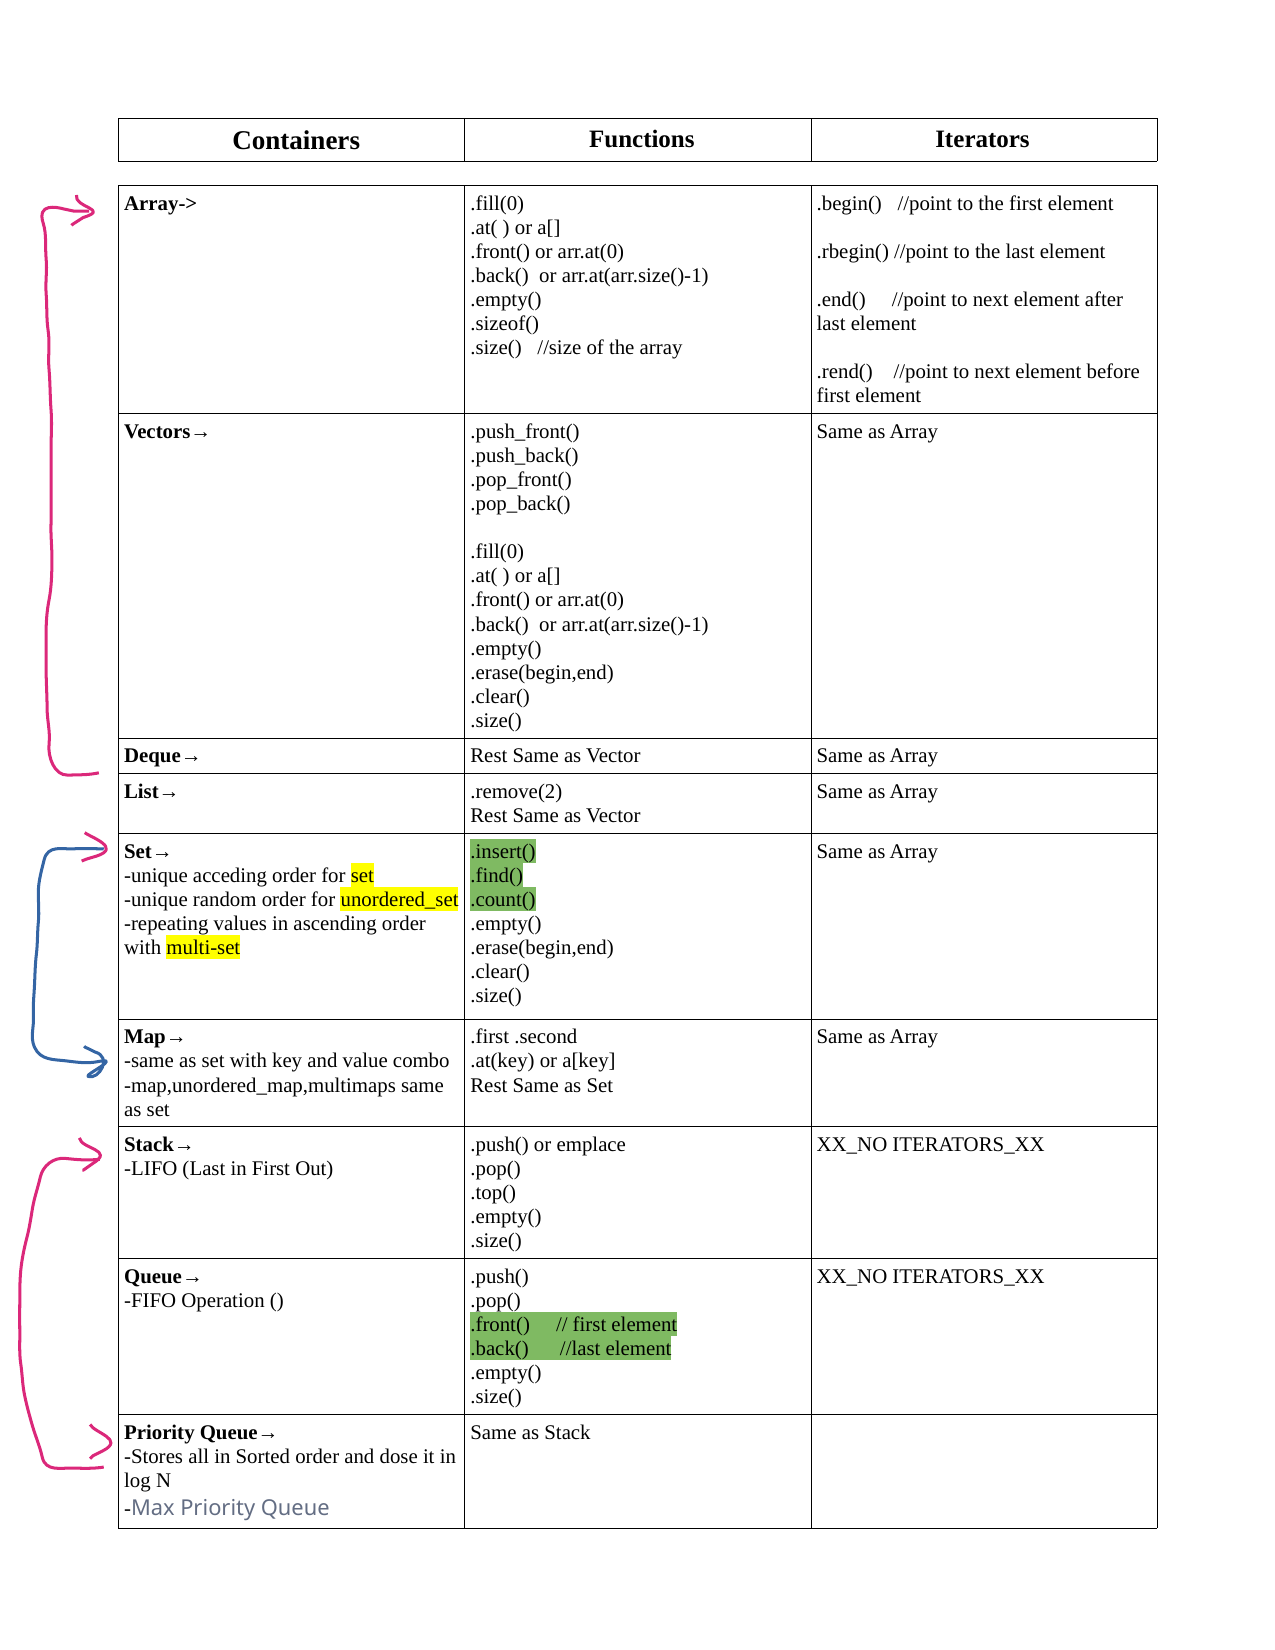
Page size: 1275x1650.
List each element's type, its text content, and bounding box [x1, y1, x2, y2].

table_cell Same as Array [812, 739, 1157, 773]
table_cell Same as Array [812, 774, 1157, 833]
table_cell .first .second .at(key) or a[key] Rest Same as Set [465, 1020, 811, 1126]
table_cell Same as Array [812, 834, 1157, 1018]
table_cell Queue→ -FIFO Operation () [119, 1259, 464, 1414]
table_header .fill(0) .at( ) or a[] .front() or arr.at(0) .back() or arr.at(arr.size()-1) .empty() .sizeof() .size() //size of the array [465, 186, 811, 413]
table_header Array-> [119, 186, 464, 413]
table_header Iterators [812, 119, 1157, 161]
table_cell .push_front() .push_back() .pop_front() .pop_back() .fill(0) .at( ) or a[] .front() or arr.at(0) .back() or arr.at(arr.size()-1) .empty() .erase(begin,end) .clear() .size() [465, 414, 811, 737]
table_cell XX_NO ITERATORS_XX [812, 1259, 1157, 1414]
table_cell .push() or emplace .pop() .top() .empty() .size() [465, 1127, 811, 1258]
table_cell Same as Array [812, 414, 1157, 737]
table_cell .push() .pop() .front() // first element .back() //last element .empty() .size() [465, 1259, 811, 1414]
table_cell .insert() .find() .count() .empty() .erase(begin,end) .clear() .size() [465, 834, 811, 1018]
table_cell Rest Same as Vector [465, 739, 811, 773]
table_cell Set→ -unique acceding order for set -unique random order for unordered_set -repeating values in ascending order with multi-set [119, 834, 464, 1018]
table_cell Priority Queue→ -Stores all in Sorted order and dose it in log N -Max Priority Queue [119, 1415, 464, 1528]
table_header .begin() //point to the first element .rbegin() //point to the last element .end() //point to next element after last element .rend() //point to next element before first element [812, 186, 1157, 413]
table_cell [812, 1415, 1157, 1528]
table_cell .remove(2) Rest Same as Vector [465, 774, 811, 833]
table_cell XX_NO ITERATORS_XX [812, 1127, 1157, 1258]
table_cell Map→ -same as set with key and value combo -map,unordered_map,multimaps same as set [119, 1020, 464, 1126]
table_cell Stack→ -LIFO (Last in First Out) [119, 1127, 464, 1258]
table_cell Vectors→ [119, 414, 464, 737]
table_cell List→ [119, 774, 464, 833]
table_header Containers [119, 119, 464, 161]
table_cell Deque→ [119, 739, 464, 773]
table_header Functions [465, 119, 811, 161]
table_cell Same as Stack [465, 1415, 811, 1528]
table_cell Same as Array [812, 1020, 1157, 1126]
